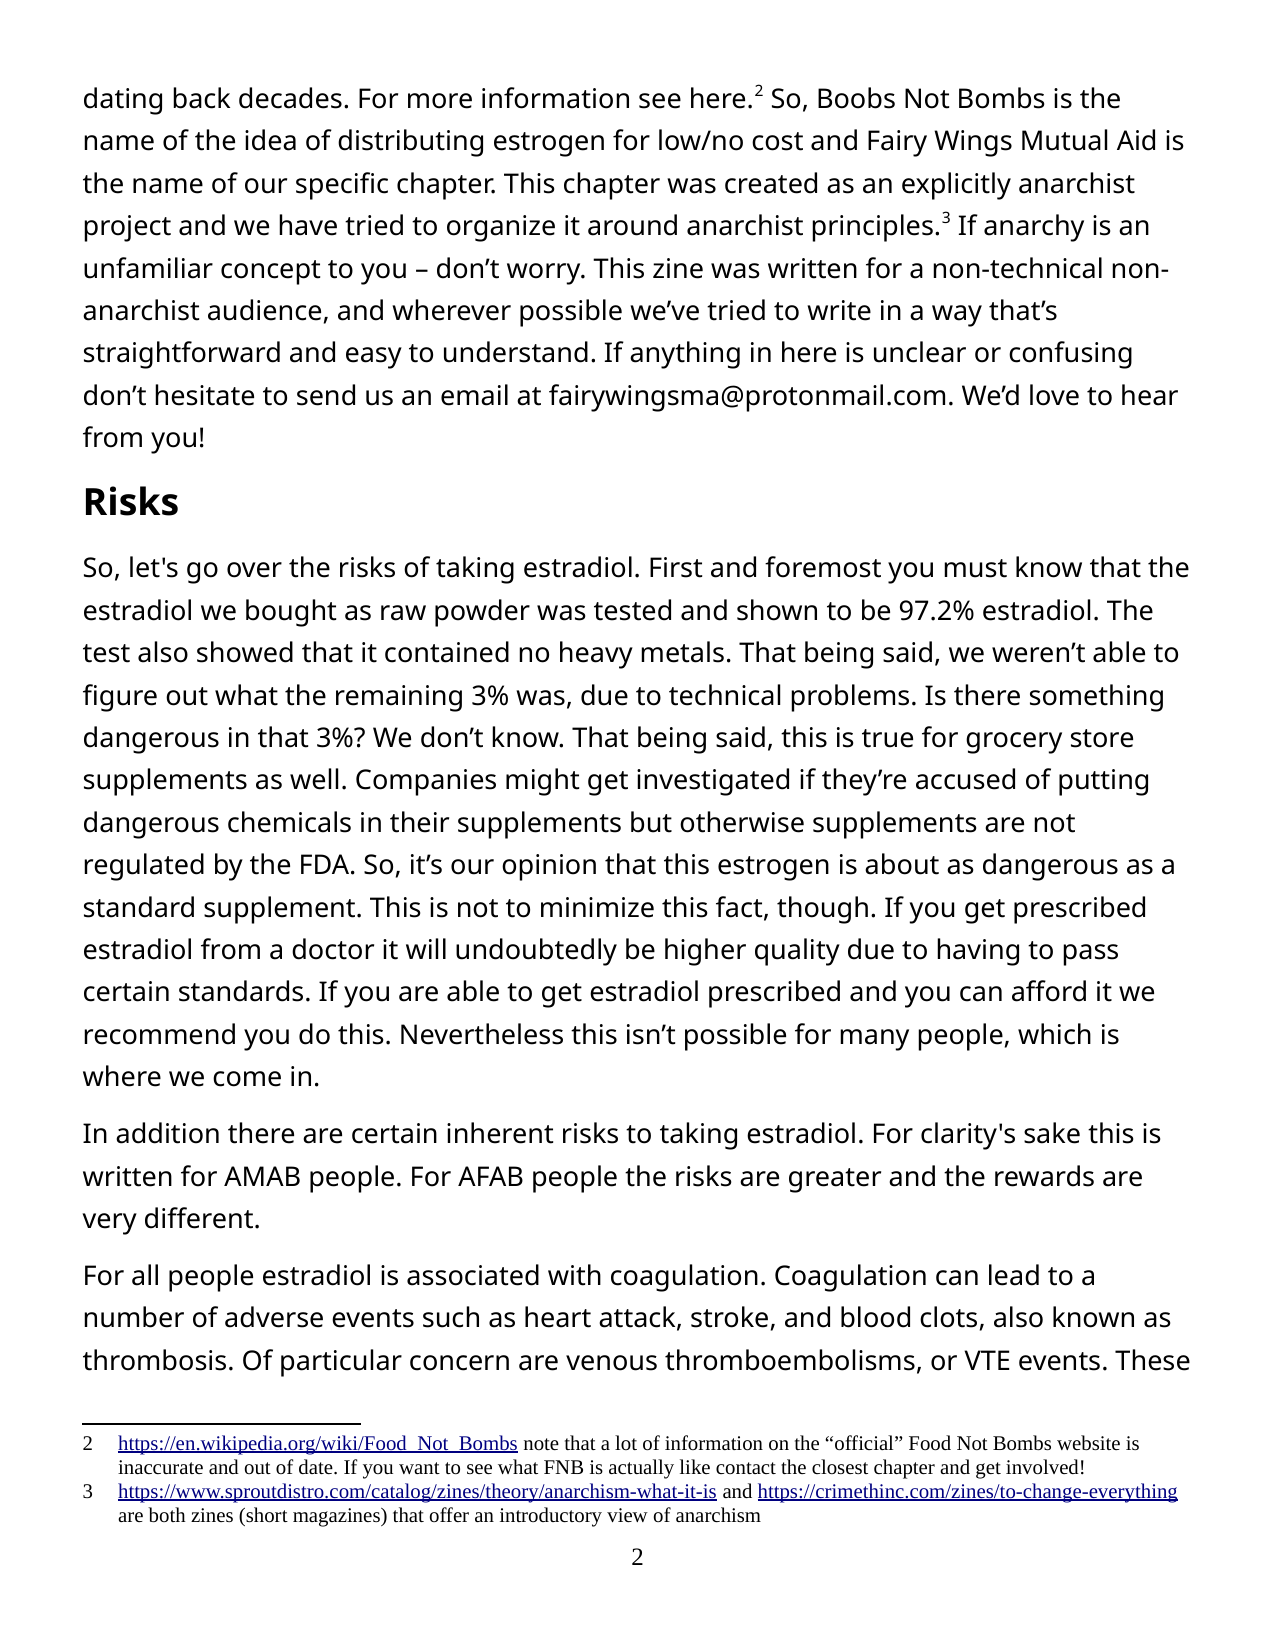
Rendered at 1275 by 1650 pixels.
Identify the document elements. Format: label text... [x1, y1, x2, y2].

text So, let's go over the risks of taking estradiol. First and foremost you must know that the estradiol we bought as raw powder was tested and shown to be 97.2% estradiol. The test also showed that it contained no heavy metals. That being said, we weren’t able to figure out what the remaining 3% was, due to technical problems. Is there something dangerous in that 3%? We don’t know. That being said, this is true for grocery store supplements as well. Companies might get investigated if they’re accused of putting dangerous chemicals in their supplements but otherwise supplements are not regulated by the FDA. So, it’s our opinion that this estrogen is about as dangerous as a standard supplement. This is not to minimize this fact, though. If you get prescribed estradiol from a doctor it will undoubtedly be higher quality due to having to pass certain standards. If you are able to get estradiol prescribed and you can afford it we recommend you do this. Nevertheless this isn’t possible for many people, which is where we come in. [82, 549, 1192, 1094]
text https://www.sproutdistro.com/catalog/zines/theory/anarchism-what-it-is and https://crimethinc.com/zines/to-change-everything are both zines (short magazines) that offer an introductory view of anarchism [82, 1479, 1192, 1527]
text https://en.wikipedia.org/wiki/Food_Not_Bombs note that a lot of information on the “official” Food Not Bombs website is inaccurate and out of date. If you want to see what FNB is actually like contact the closest chapter and get involved! [82, 1431, 1192, 1479]
text For all people estradiol is associated with coagulation. Coagulation can lead to a number of adverse events such as heart attack, stroke, and blood clots, also known as thrombosis. Of particular concern are venous thromboembolisms, or VTE events. These [82, 1256, 1192, 1378]
text In addition there are certain inherent risks to taking estradiol. For clarity's sake this is written for AMAB people. For AFAB people the risks are greater and the rewards are very different. [82, 1114, 1192, 1236]
text dating back decades. For more information see here. So, Boobs Not Bombs is the name of the idea of distributing estrogen for low/no cost and Fairy Wings Mutual Aid is the name of our specific chapter. This chapter was created as an explicitly anarchist project and we have tried to organize it around anarchist principles. If anarchy is an unfamiliar concept to you – don’t worry. This zine was written for a non-technical non-anarchist audience, and wherever possible we’ve tried to write in a way that’s straightforward and easy to understand. If anything in here is unclear or confusing don’t hesitate to send us an email at fairywingsma@protonmail.com. We’d love to hear from you! [82, 79, 1192, 456]
text Risks [82, 476, 1192, 527]
